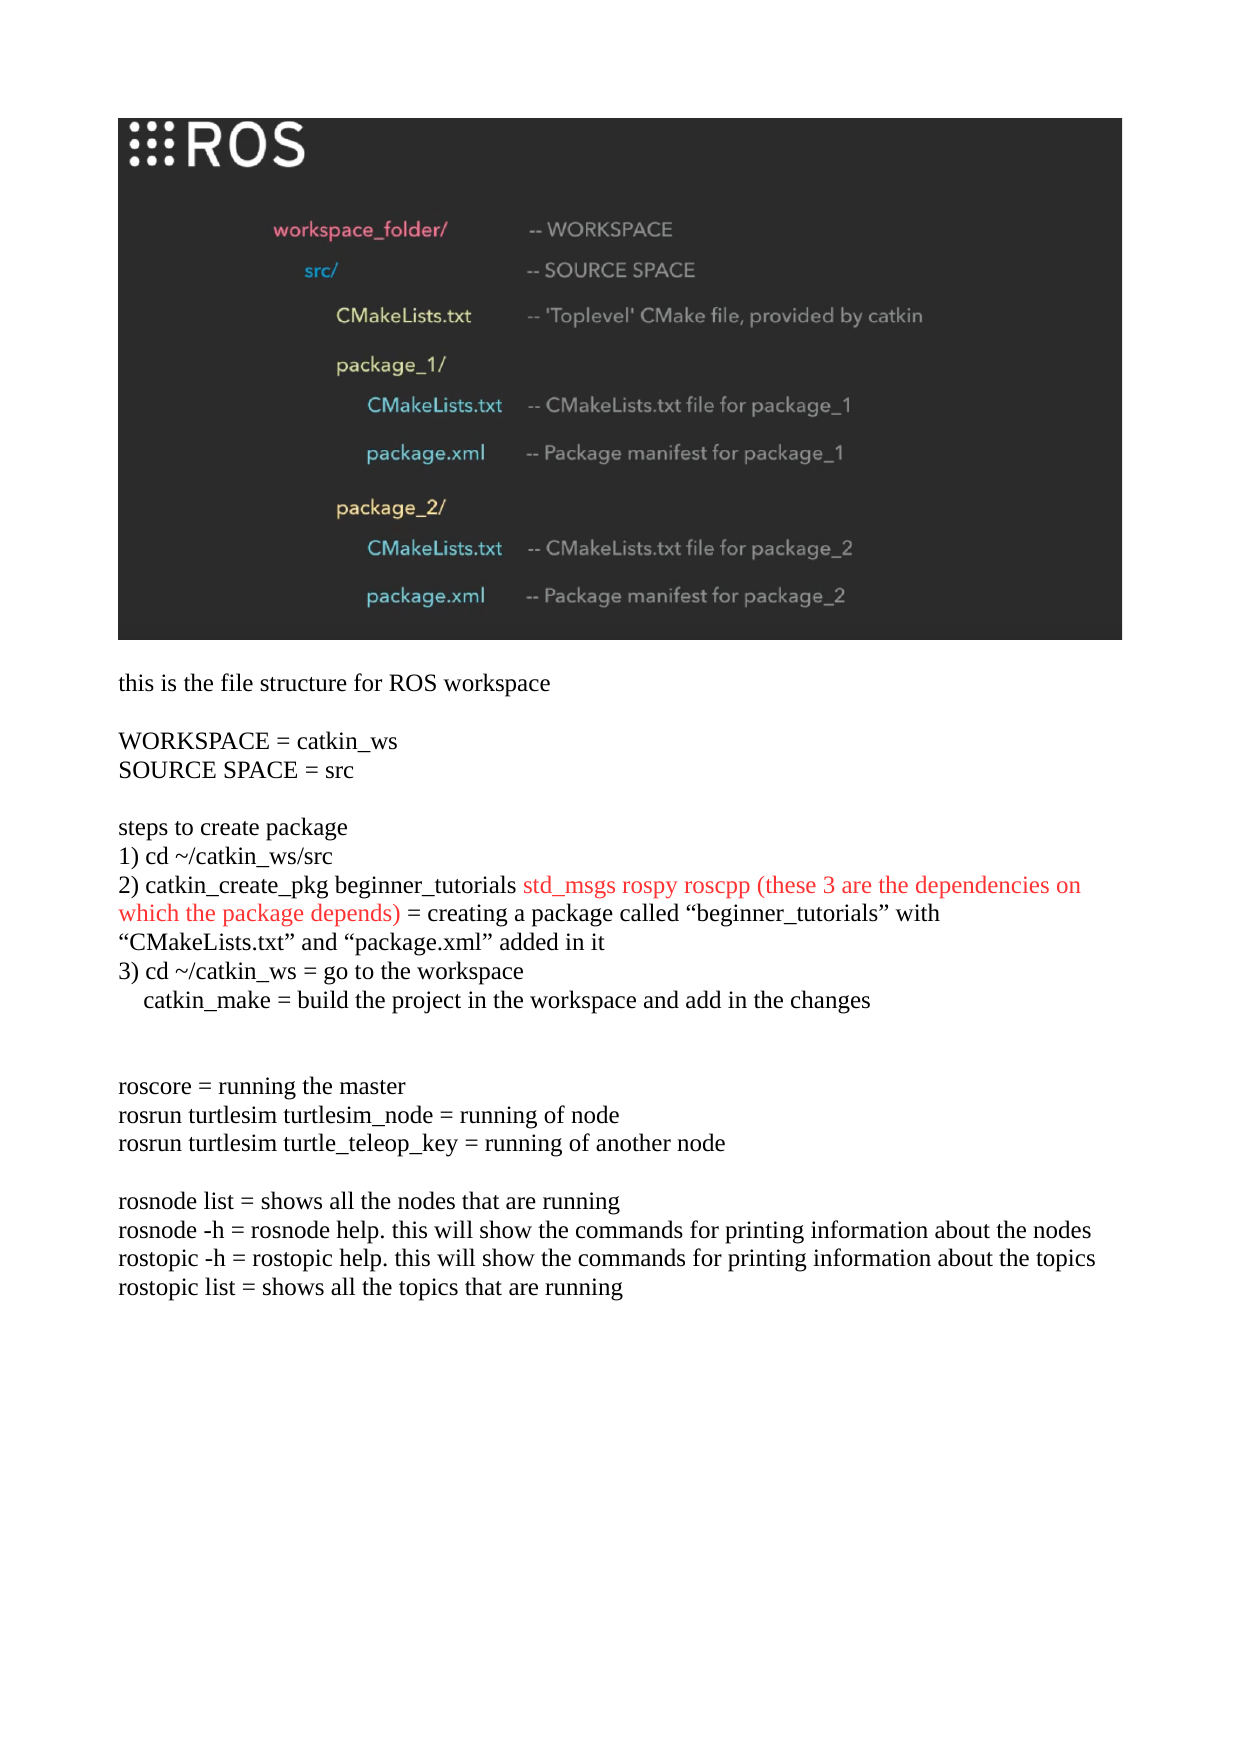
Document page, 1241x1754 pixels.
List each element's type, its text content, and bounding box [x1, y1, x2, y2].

text this is the file structure for ROS workspace [118, 668, 1122, 697]
text WORKSPACE = catkin_ws [118, 726, 1122, 755]
text rostopic -h = rostopic help. this will show the commands for printing information about the topics [118, 1243, 1122, 1272]
text roscore = running the master [118, 1071, 1122, 1100]
text SOURCE SPACE = src [118, 755, 1122, 783]
text rosnode list = shows all the nodes that are running [118, 1186, 1122, 1215]
text 3) cd ~/catkin_ws = go to the workspace [118, 956, 1122, 985]
picture [118, 118, 1123, 640]
text 1) cd ~/catkin_ws/src [118, 841, 1122, 870]
text rosrun turtlesim turtle_teleop_key = running of another node [118, 1128, 1122, 1157]
text 2) catkin_create_pkg beginner_tutorials std_msgs rospy roscpp (these 3 are the dependencies on which the package depends) = creating a package called “beginner_tutorials” with “CMakeLists.txt” and “package.xml” added in it [118, 870, 1122, 956]
text rostopic list = shows all the topics that are running [118, 1272, 1122, 1301]
text rosnode -h = rosnode help. this will show the commands for printing information about the nodes [118, 1215, 1122, 1243]
text catkin_make = build the project in the workspace and add in the changes [118, 985, 1122, 1013]
text steps to create package [118, 812, 1122, 841]
text rosrun turtlesim turtlesim_node = running of node [118, 1100, 1122, 1128]
